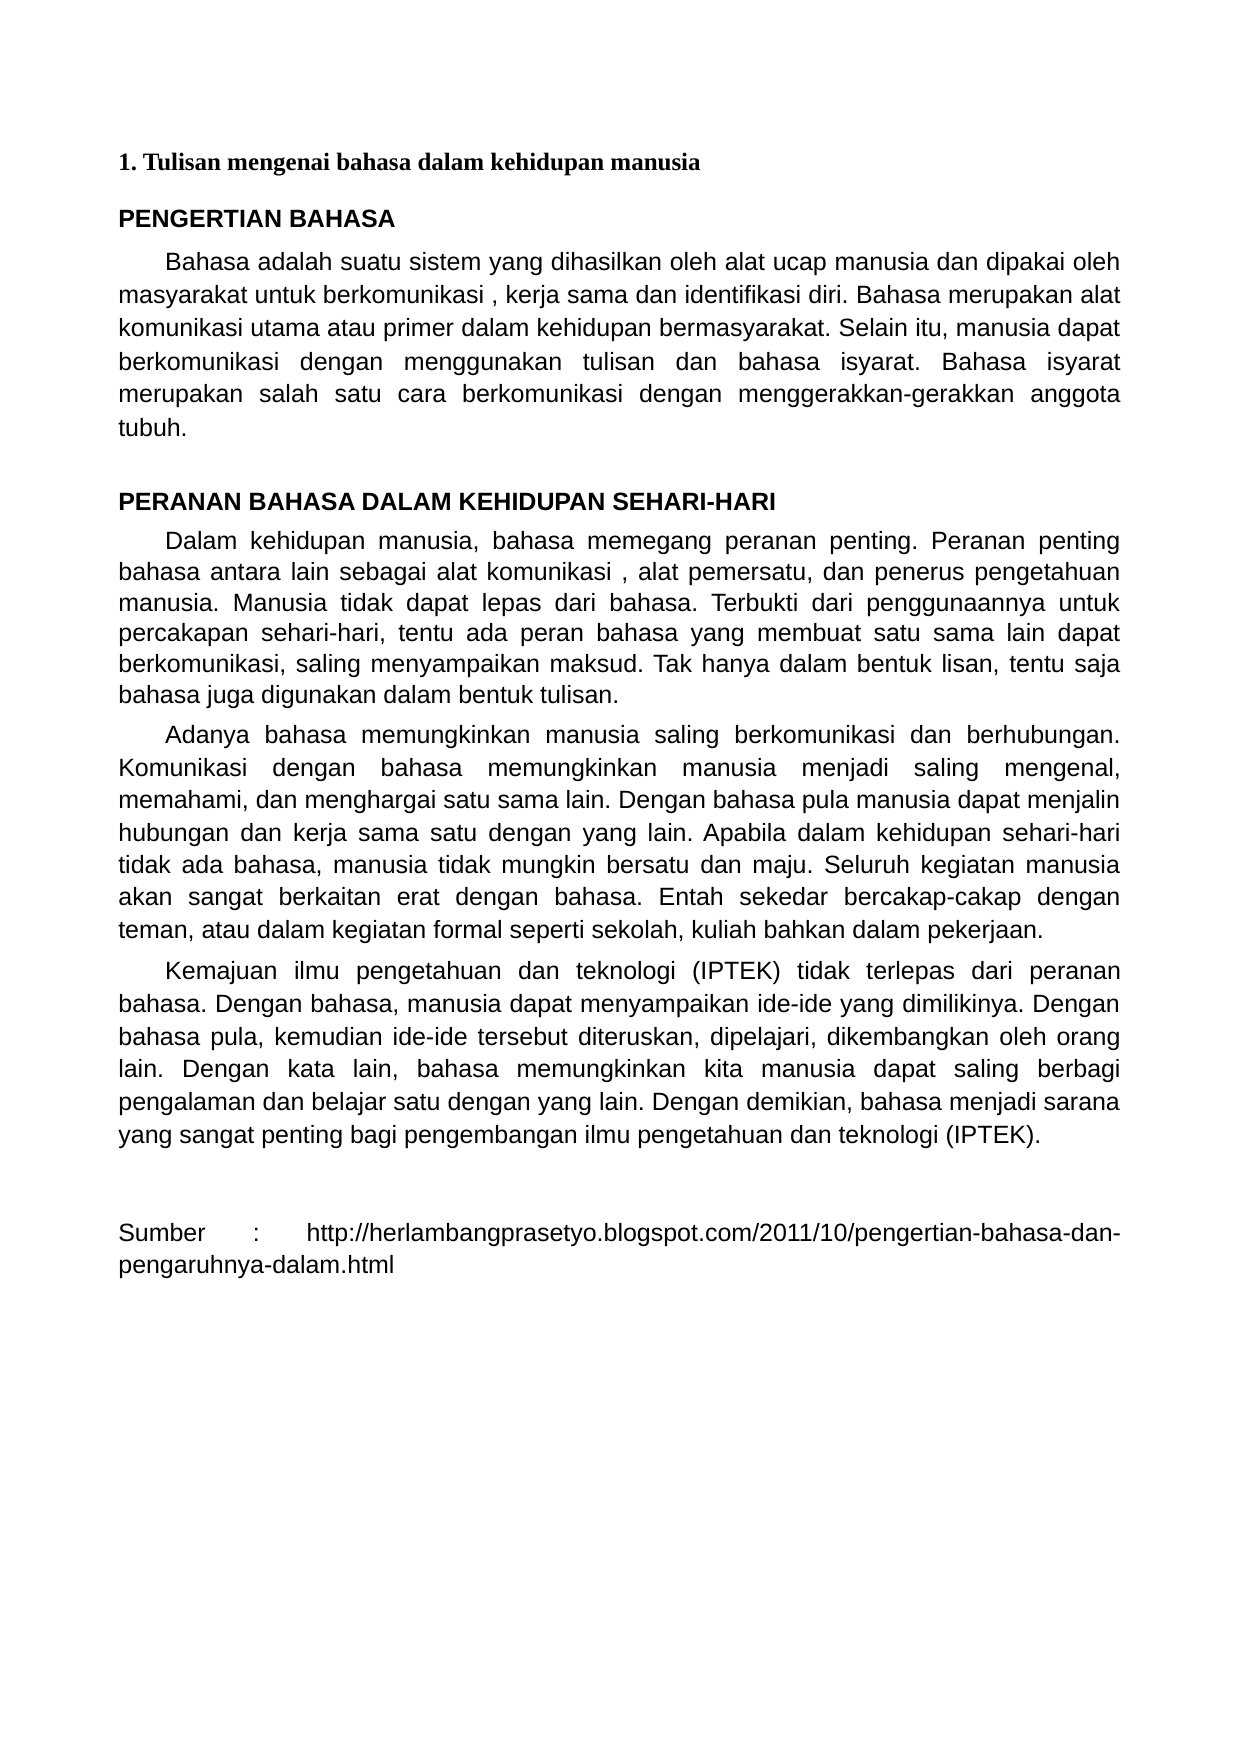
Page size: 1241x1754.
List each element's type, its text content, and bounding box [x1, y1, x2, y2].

text PENGERTIAN BAHASA [118, 204, 1122, 233]
text Kemajuan ilmu pengetahuan dan teknologi (IPTEK) tidak terlepas dari peranan bahasa. Dengan bahasa, manusia dapat menyampaikan ide-ide yang dimilikinya. Dengan bahasa pula, kemudian ide-ide tersebut diteruskan, dipelajari, dikembangkan oleh orang lain. Dengan kata lain, bahasa memungkinkan kita manusia dapat saling berbagi pengalaman dan belajar satu dengan yang lain. Dengan demikian, bahasa menjadi sarana yang sangat penting bagi pengembangan ilmu pengetahuan dan teknologi (IPTEK). [118, 956, 1122, 1148]
text PERANAN BAHASA DALAM KEHIDUPAN SEHARI-HARI [118, 487, 1113, 516]
text 1. Tulisan mengenai bahasa dalam kehidupan manusia [118, 147, 1122, 176]
text Dalam kehidupan manusia, bahasa memegang peranan penting. Peranan penting bahasa antara lain sebagai alat komunikasi , alat pemersatu, dan penerus pengetahuan manusia. Manusia tidak dapat lepas dari bahasa. Terbukti dari penggunaannya untuk percakapan sehari-hari, tentu ada peran bahasa yang membuat satu sama lain dapat berkomunikasi, saling menyampaikan maksud. Tak hanya dalam bentuk lisan, tentu saja bahasa juga digunakan dalam bentuk tulisan. [118, 526, 1122, 708]
text Bahasa adalah suatu sistem yang dihasilkan oleh alat ucap manusia dan dipakai oleh masyarakat untuk berkomunikasi , kerja sama dan identifikasi diri. Bahasa merupakan alat komunikasi utama atau primer dalam kehidupan bermasyarakat. Selain itu, manusia dapat berkomunikasi dengan menggunakan tulisan dan bahasa isyarat. Bahasa isyarat merupakan salah satu cara berkomunikasi dengan menggerakkan-gerakkan anggota tubuh. [118, 247, 1122, 441]
text Sumber : http://herlambangprasetyo.blogspot.com/2011/10/pengertian-bahasa-dan-pengaruhnya-dalam.html [118, 1218, 1122, 1279]
text Adanya bahasa memungkinkan manusia saling berkomunikasi dan berhubungan. Komunikasi dengan bahasa memungkinkan manusia menjadi saling mengenal, memahami, dan menghargai satu sama lain. Dengan bahasa pula manusia dapat menjalin hubungan dan kerja sama satu dengan yang lain. Apabila dalam kehidupan sehari-hari tidak ada bahasa, manusia tidak mungkin bersatu dan maju. Seluruh kegiatan manusia akan sangat berkaitan erat dengan bahasa. Entah sekedar bercakap-cakap dengan teman, atau dalam kegiatan formal seperti sekolah, kuliah bahkan dalam pekerjaan. [118, 720, 1122, 943]
